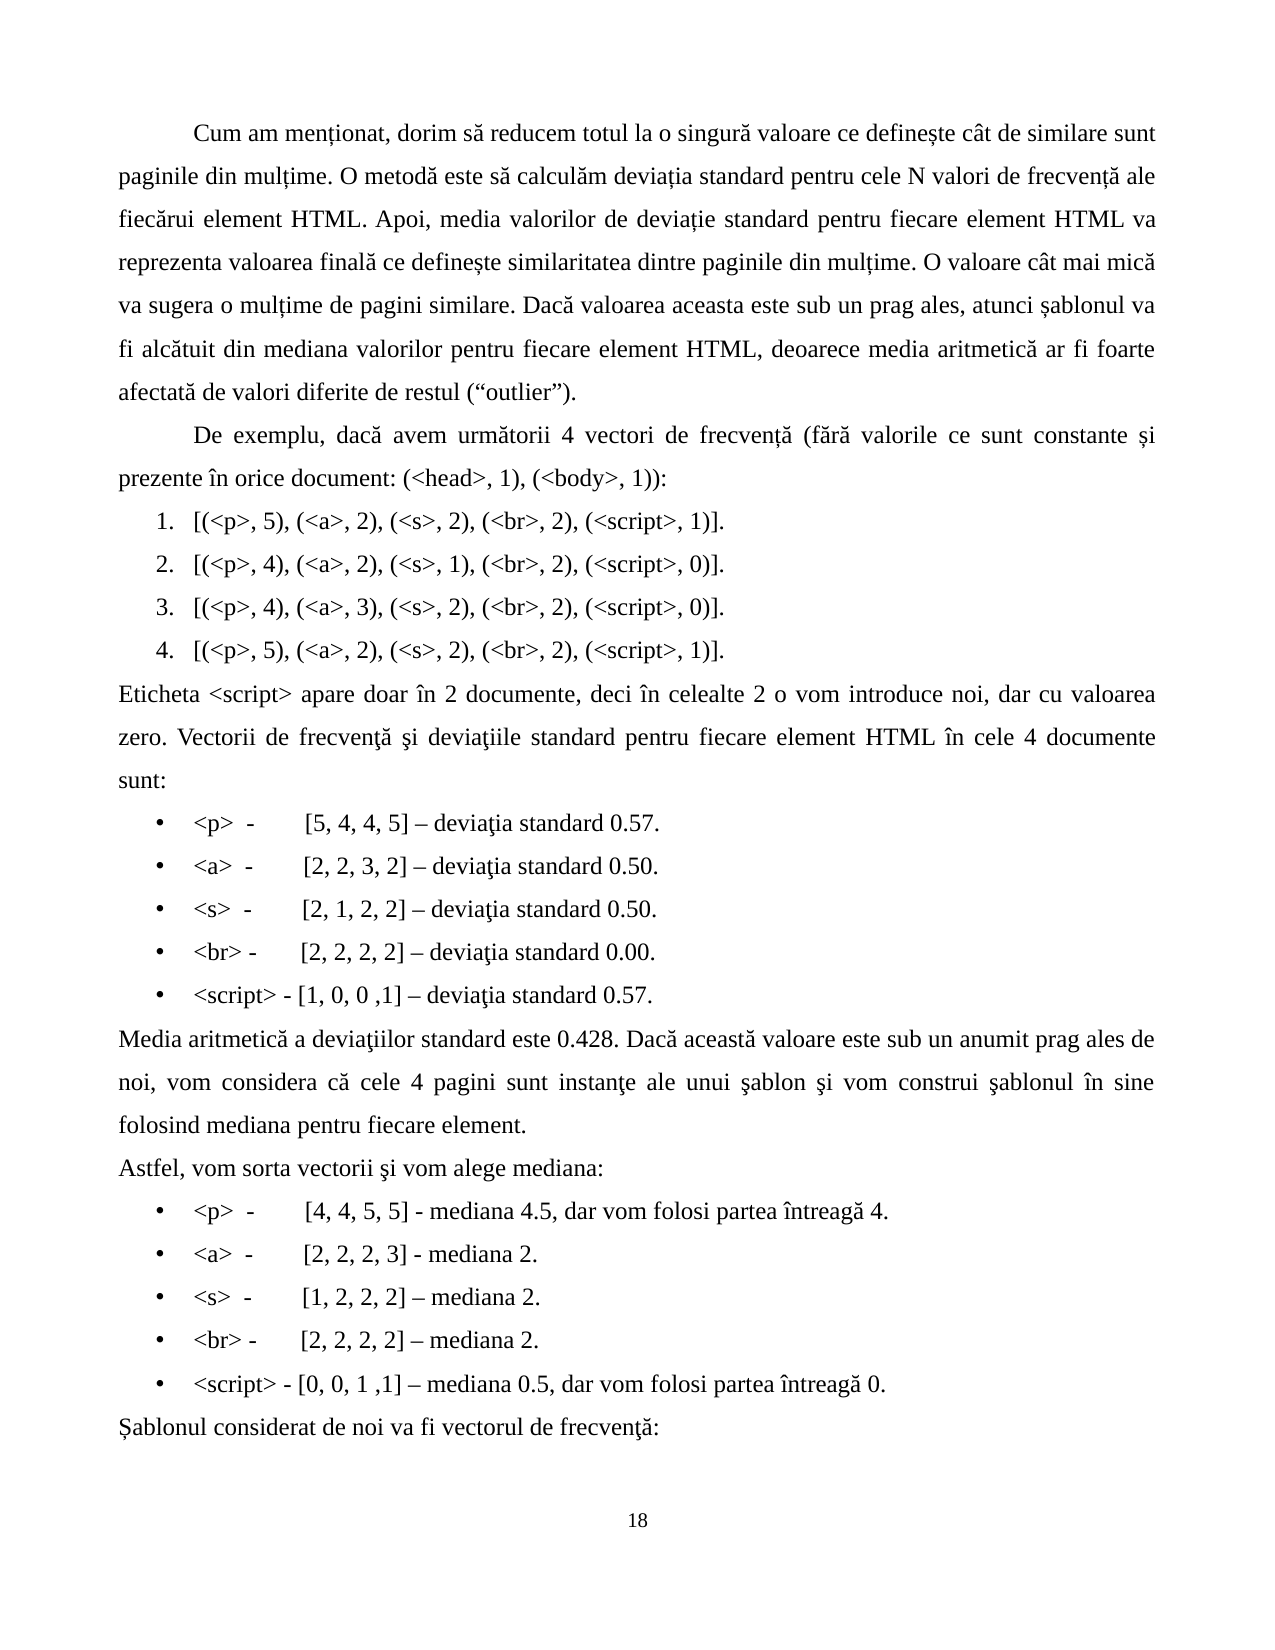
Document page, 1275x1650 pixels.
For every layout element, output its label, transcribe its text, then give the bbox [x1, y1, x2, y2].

subtitle Cum am menționat, dorim să reducem totul la o singură valoare ce definește cât de similare sunt paginile din mulțime. O metodă este să calculăm deviația standard pentru cele N valori de frecvență ale fiecărui element HTML. Apoi, media valorilor de deviație standard pentru fiecare element HTML va reprezenta valoarea finală ce definește similaritatea dintre paginile din mulțime. O valoare cât mai mică va sugera o mulțime de pagini similare. Dacă valoarea aceasta este sub un prag ales, atunci șablonul va fi alcătuit din mediana valorilor pentru fiecare element HTML, deoarece media aritmetică ar fi foarte afectată de valori diferite de restul (“outlier”). [118, 118, 1157, 406]
subtitle <p> - [4, 4, 5, 5] - mediana 4.5, dar vom folosi partea întreagă 4. [156, 1196, 1157, 1225]
subtitle Astfel, vom sorta vectorii şi vom alege mediana: [118, 1153, 1157, 1182]
subtitle [(<p>, 4), (<a>, 2), (<s>, 1), (<br>, 2), (<script>, 0)]. [156, 549, 1157, 578]
subtitle <p> - [5, 4, 4, 5] – deviaţia standard 0.57. [156, 808, 1157, 837]
subtitle [(<p>, 5), (<a>, 2), (<s>, 2), (<br>, 2), (<script>, 1)]. [156, 636, 1157, 664]
subtitle <script> - [1, 0, 0 ,1] – deviaţia standard 0.57. [156, 981, 1157, 1009]
subtitle [(<p>, 4), (<a>, 3), (<s>, 2), (<br>, 2), (<script>, 0)]. [156, 592, 1157, 621]
subtitle <br> - [2, 2, 2, 2] – mediana 2. [156, 1326, 1157, 1354]
subtitle <a> - [2, 2, 2, 3] - mediana 2. [156, 1239, 1157, 1268]
subtitle Eticheta <script> apare doar în 2 documente, deci în celealte 2 o vom introduce noi, dar cu valoarea zero. Vectorii de frecvenţă şi deviaţiile standard pentru fiecare element HTML în cele 4 documente sunt: [118, 679, 1157, 794]
subtitle <a> - [2, 2, 3, 2] – deviaţia standard 0.50. [156, 851, 1157, 880]
subtitle <s> - [1, 2, 2, 2] – mediana 2. [156, 1282, 1157, 1311]
subtitle [(<p>, 5), (<a>, 2), (<s>, 2), (<br>, 2), (<script>, 1)]. [156, 506, 1157, 535]
subtitle <s> - [2, 1, 2, 2] – deviaţia standard 0.50. [156, 894, 1157, 923]
subtitle Șablonul considerat de noi va fi vectorul de frecvenţă: [118, 1412, 1157, 1441]
subtitle <br> - [2, 2, 2, 2] – deviaţia standard 0.00. [156, 937, 1157, 966]
subtitle Media aritmetică a deviaţiilor standard este 0.428. Dacă această valoare este sub un anumit prag ales de noi, vom considera că cele 4 pagini sunt instanţe ale unui şablon şi vom construi şablonul în sine folosind mediana pentru fiecare element. [118, 1024, 1157, 1139]
subtitle <script> - [0, 0, 1 ,1] – mediana 0.5, dar vom folosi partea întreagă 0. [156, 1369, 1157, 1397]
subtitle De exemplu, dacă avem următorii 4 vectori de frecvență (fără valorile ce sunt constante și prezente în orice document: (<head>, 1), (<body>, 1)): [118, 420, 1157, 492]
